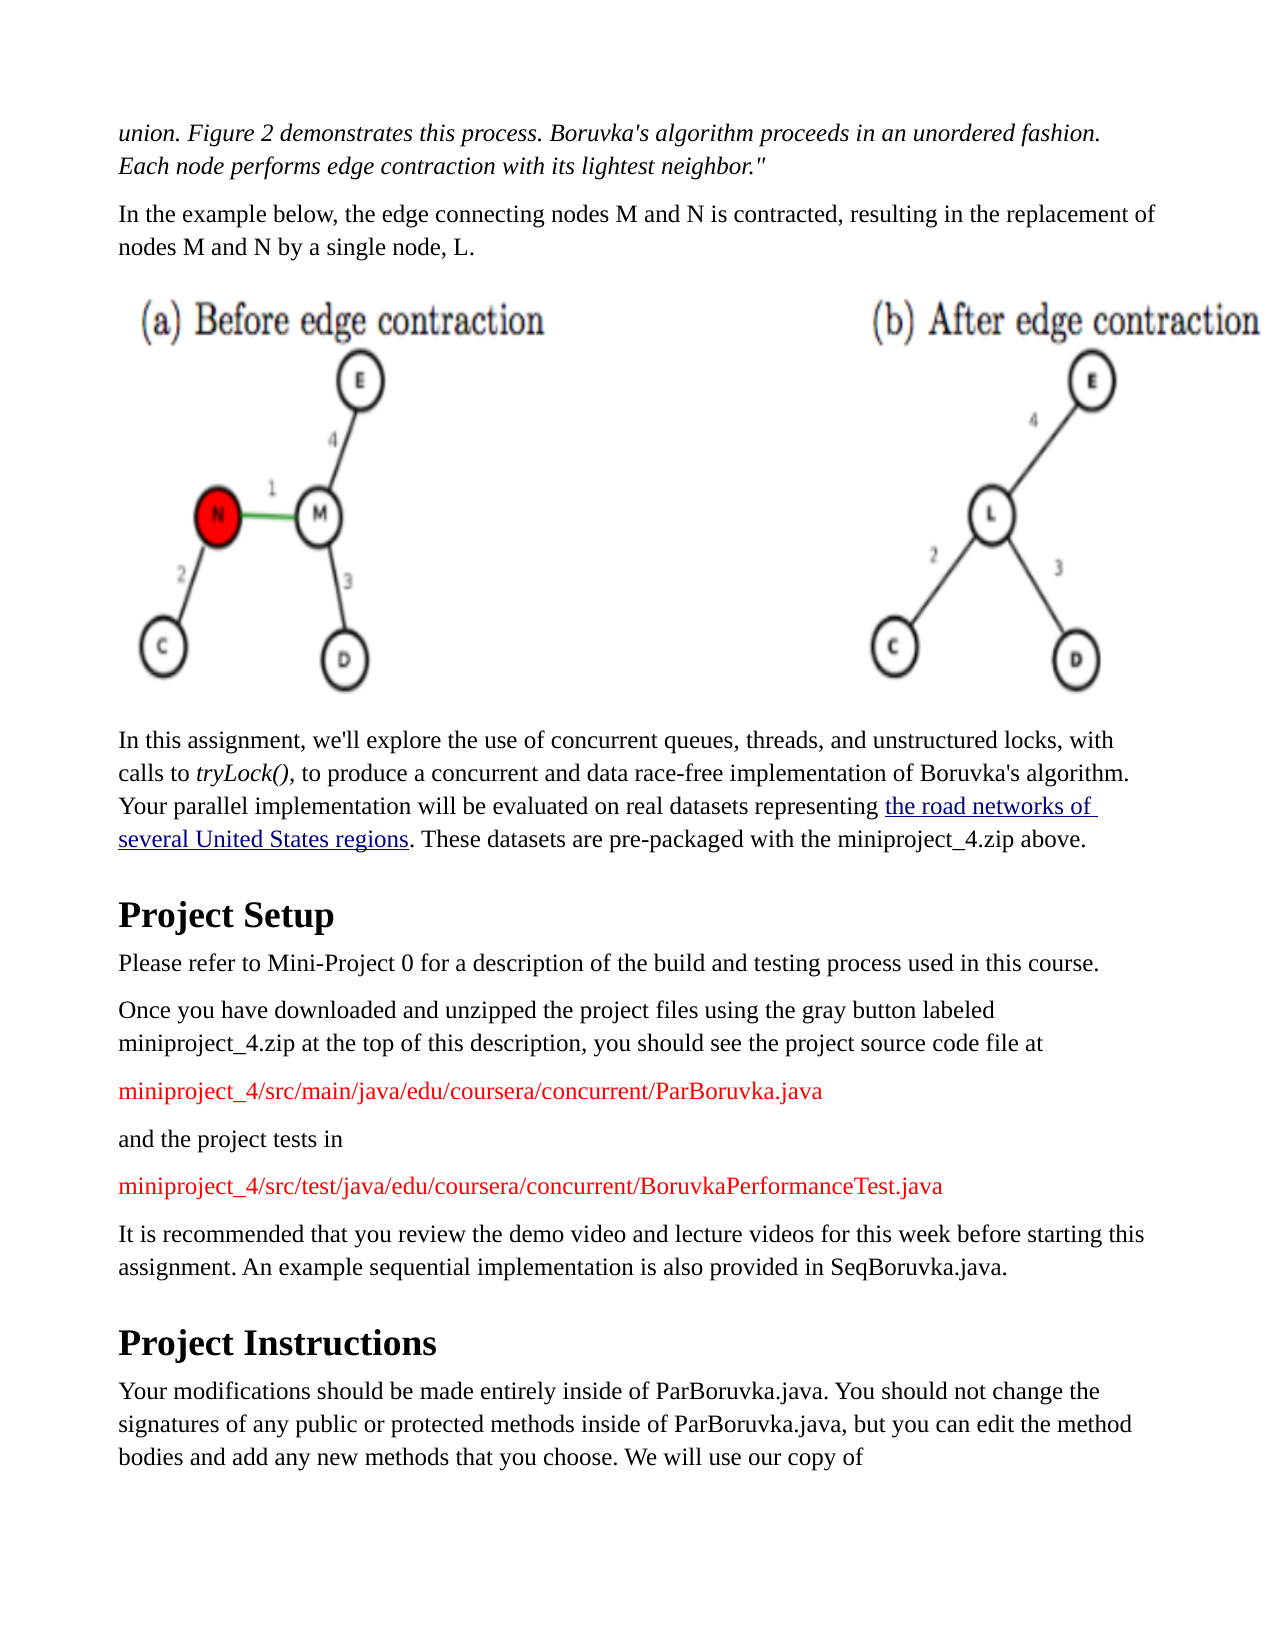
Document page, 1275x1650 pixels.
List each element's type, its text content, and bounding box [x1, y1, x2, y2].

text In this assignment, we'll explore the use of concurrent queues, threads, and unstructured locks, with calls to tryLock(), to produce a concurrent and data race-free implementation of Boruvka's algorithm. Your parallel implementation will be evaluated on real datasets representing the road networks of several United States regions. These datasets are pre-packaged with the miniproject_4.zip above. [118, 725, 1157, 853]
picture [118, 279, 1275, 706]
text Please refer to Mini-Project 0 for a description of the build and testing process used in this course. [118, 948, 1157, 977]
text miniproject_4/src/main/java/edu/coursera/concurrent/ParBoruvka.java [118, 1076, 1157, 1105]
text Once you have downloaded and unzipped the project files using the gray button labeled miniproject_4.zip at the top of this description, you should see the project source code file at [118, 996, 1157, 1057]
text union. Figure 2 demonstrates this process. Boruvka's algorithm proceeds in an unordered fashion. Each node performs edge contraction with its lightest neighbor." [118, 118, 1157, 180]
text miniproject_4/src/test/java/edu/coursera/concurrent/BoruvkaPerformanceTest.java [118, 1171, 1157, 1200]
subtitle Project Instructions [118, 1320, 1157, 1363]
text It is recommended that you review the demo video and lecture videos for this week before starting this assignment. An example sequential implementation is also provided in SeqBoruvka.java. [118, 1219, 1157, 1281]
subtitle Project Setup [118, 892, 1157, 935]
text Your modifications should be made entirely inside of ParBoruvka.java. You should not change the signatures of any public or protected methods inside of ParBoruvka.java, but you can edit the method bodies and add any new methods that you choose. We will use our copy of [118, 1376, 1157, 1471]
text In the example below, the edge connecting nodes M and N is contracted, resulting in the replacement of nodes M and N by a single node, L. [118, 199, 1157, 261]
text and the project tests in [118, 1124, 1157, 1152]
